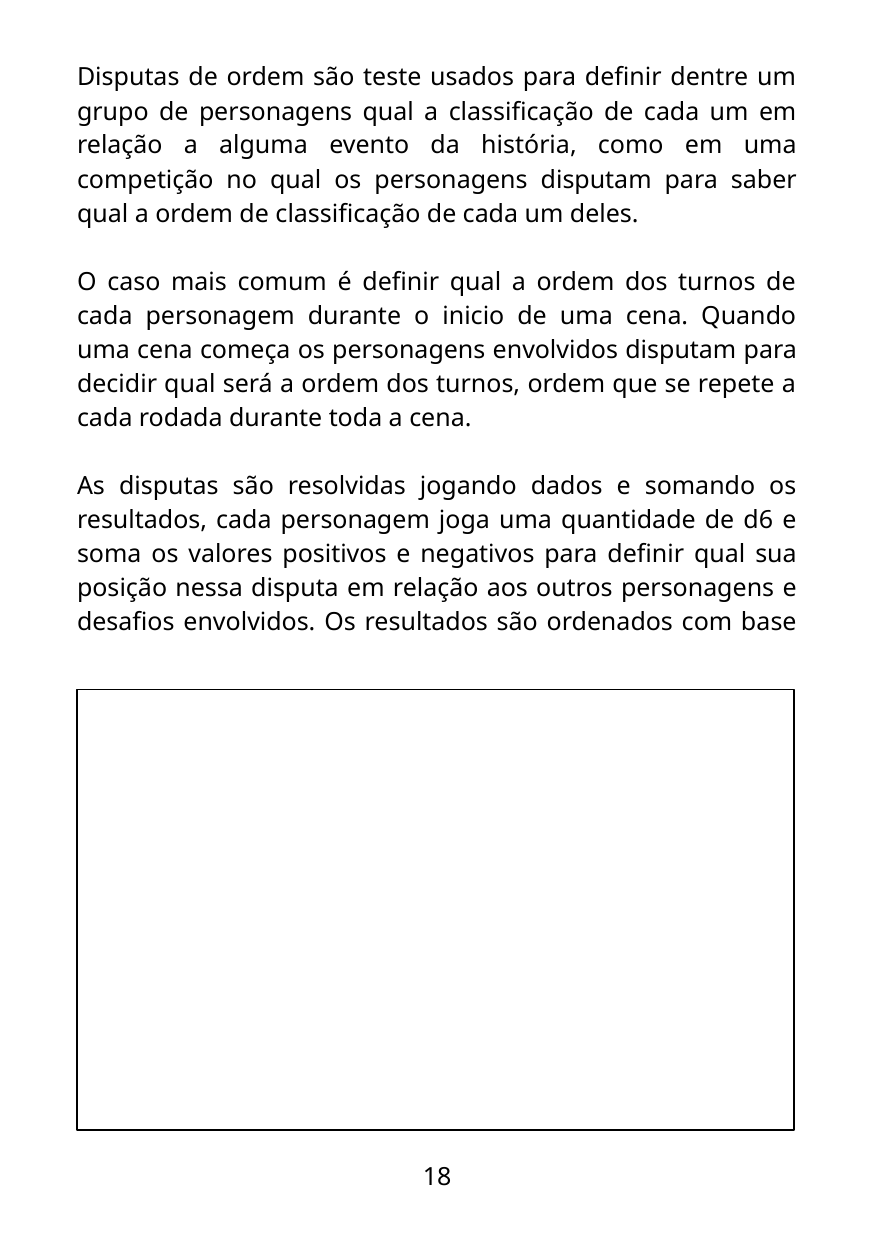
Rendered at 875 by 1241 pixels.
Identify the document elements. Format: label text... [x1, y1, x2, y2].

text Disputas de ordem são teste usados para definir dentre um grupo de personagens qual a classificação de cada um em relação a alguma evento da história, como em uma competição no qual os personagens disputam para saber qual a ordem de classificação de cada um deles. [77, 59, 797, 229]
text As disputas são resolvidas jogando dados e somando os resultados, cada personagem joga uma quantidade de d6 e soma os valores positivos e negativos para definir qual sua posição nessa disputa em relação aos outros personagens e desafios envolvidos. Os resultados são ordenados com base [77, 468, 797, 638]
text O caso mais comum é definir qual a ordem dos turnos de cada personagem durante o inicio de uma cena. Quando uma cena começa os personagens envolvidos disputam para decidir qual será a ordem dos turnos, ordem que se repete a cada rodada durante toda a cena. [77, 263, 797, 434]
